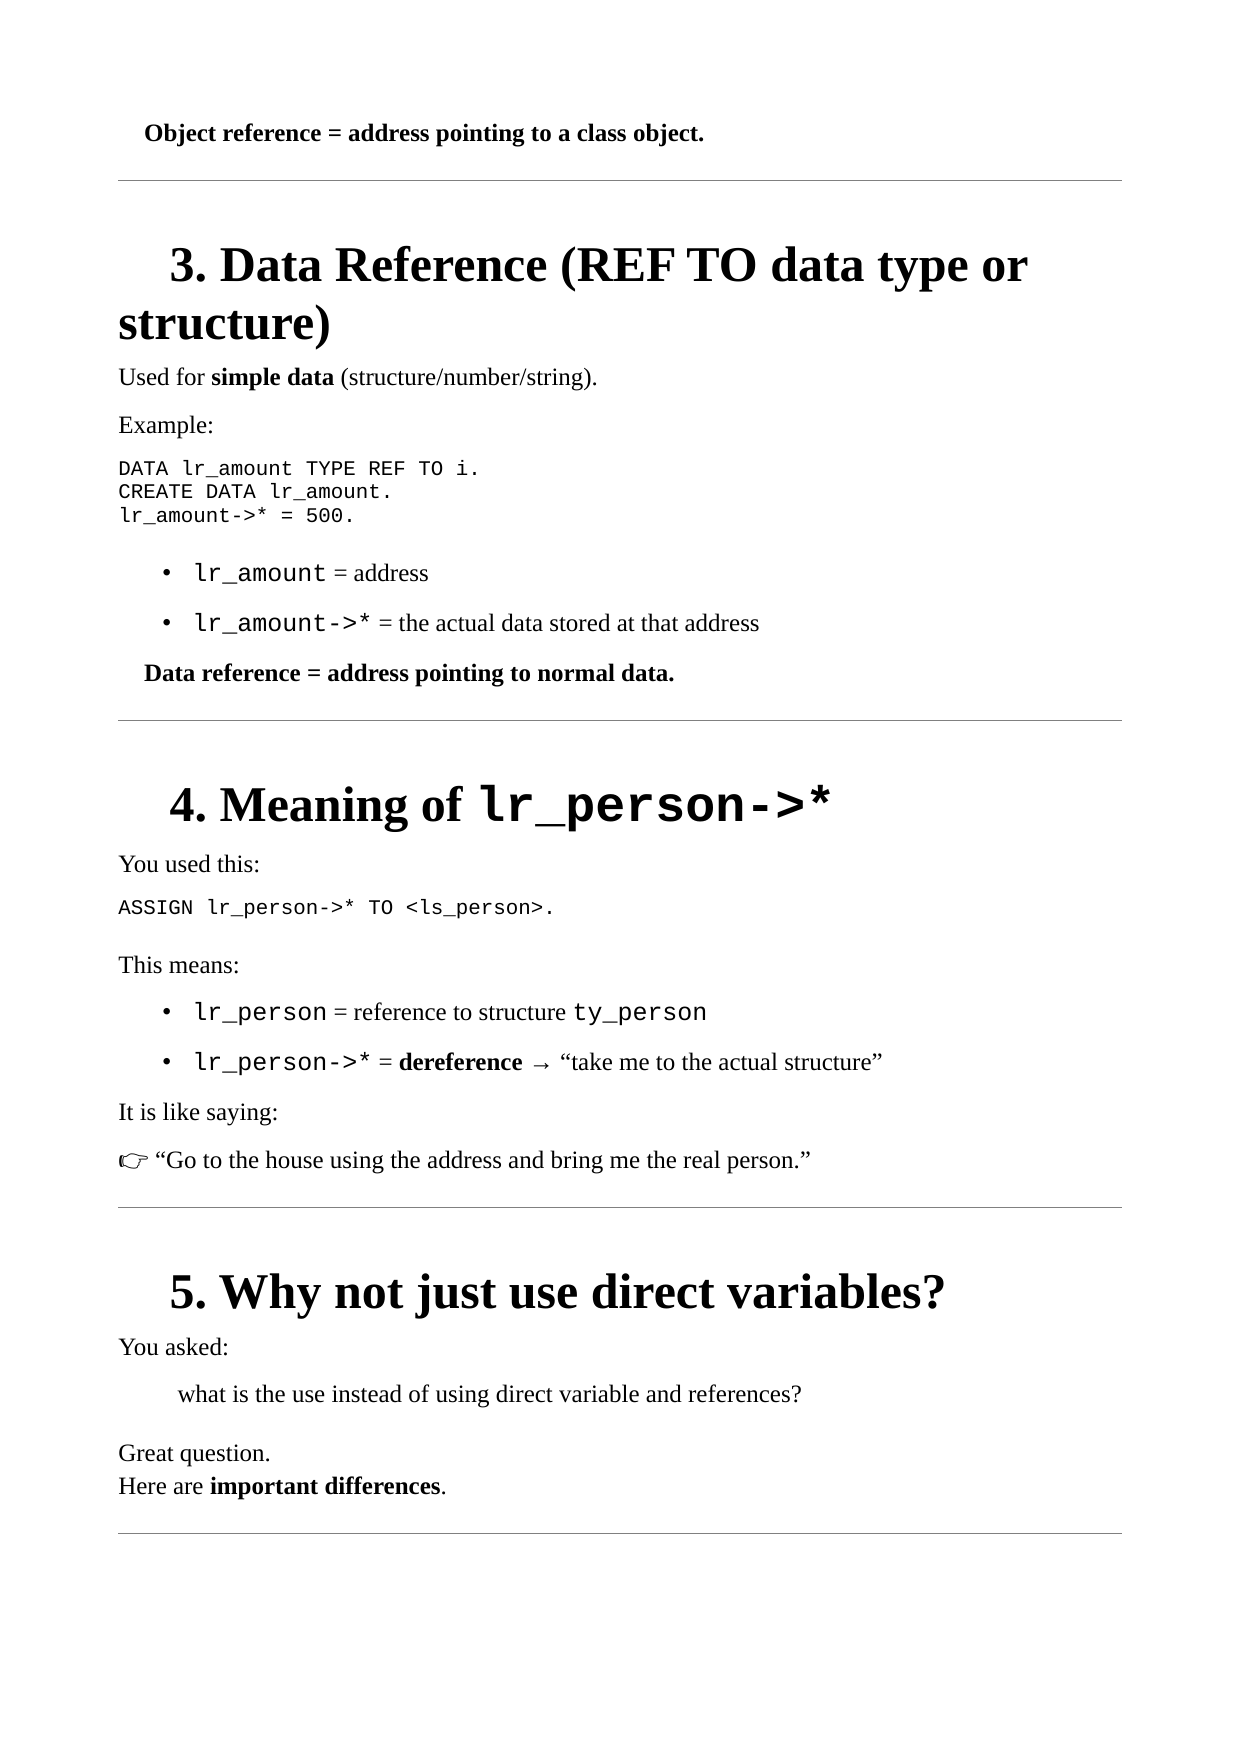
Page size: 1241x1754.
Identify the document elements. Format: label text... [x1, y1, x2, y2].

text You asked: [118, 1332, 1122, 1361]
text It is like saying: [118, 1097, 1122, 1126]
list lr_person->* = dereference → “take me to the actual structure” [162, 1047, 1122, 1078]
text CREATE DATA lr_amount. [118, 481, 1122, 505]
text You used this: [118, 849, 1122, 878]
text ASSIGN lr_person->* TO <ls_person>. [118, 897, 1122, 920]
subtitle ✅ 5. Why not just use direct variables? [118, 1262, 1122, 1319]
text Great question. Here are important differences. [118, 1438, 1122, 1499]
subtitle ✅ 3. Data Reference (REF TO data type or structure) [118, 235, 1122, 350]
text This means: [118, 950, 1122, 979]
text 👉 “Go to the house using the address and bring me the real person.” [118, 1145, 1122, 1174]
text 📌 Object reference = address pointing to a class object. [118, 118, 1122, 147]
list lr_amount = address [162, 558, 1122, 589]
text DATA lr_amount TYPE REF TO i. [118, 458, 1122, 481]
text 📌 Data reference = address pointing to normal data. [118, 658, 1122, 687]
text Used for simple data (structure/number/string). [118, 362, 1122, 391]
text lr_amount->* = 500. [118, 505, 1122, 529]
list lr_person = reference to structure ty_person [162, 997, 1122, 1028]
list lr_amount->* = the actual data stored at that address [162, 608, 1122, 639]
subtitle ✅ 4. Meaning of lr_person->* [118, 775, 1122, 837]
text Example: [118, 410, 1122, 439]
text what is the use instead of using direct variable and references? [177, 1379, 1063, 1408]
